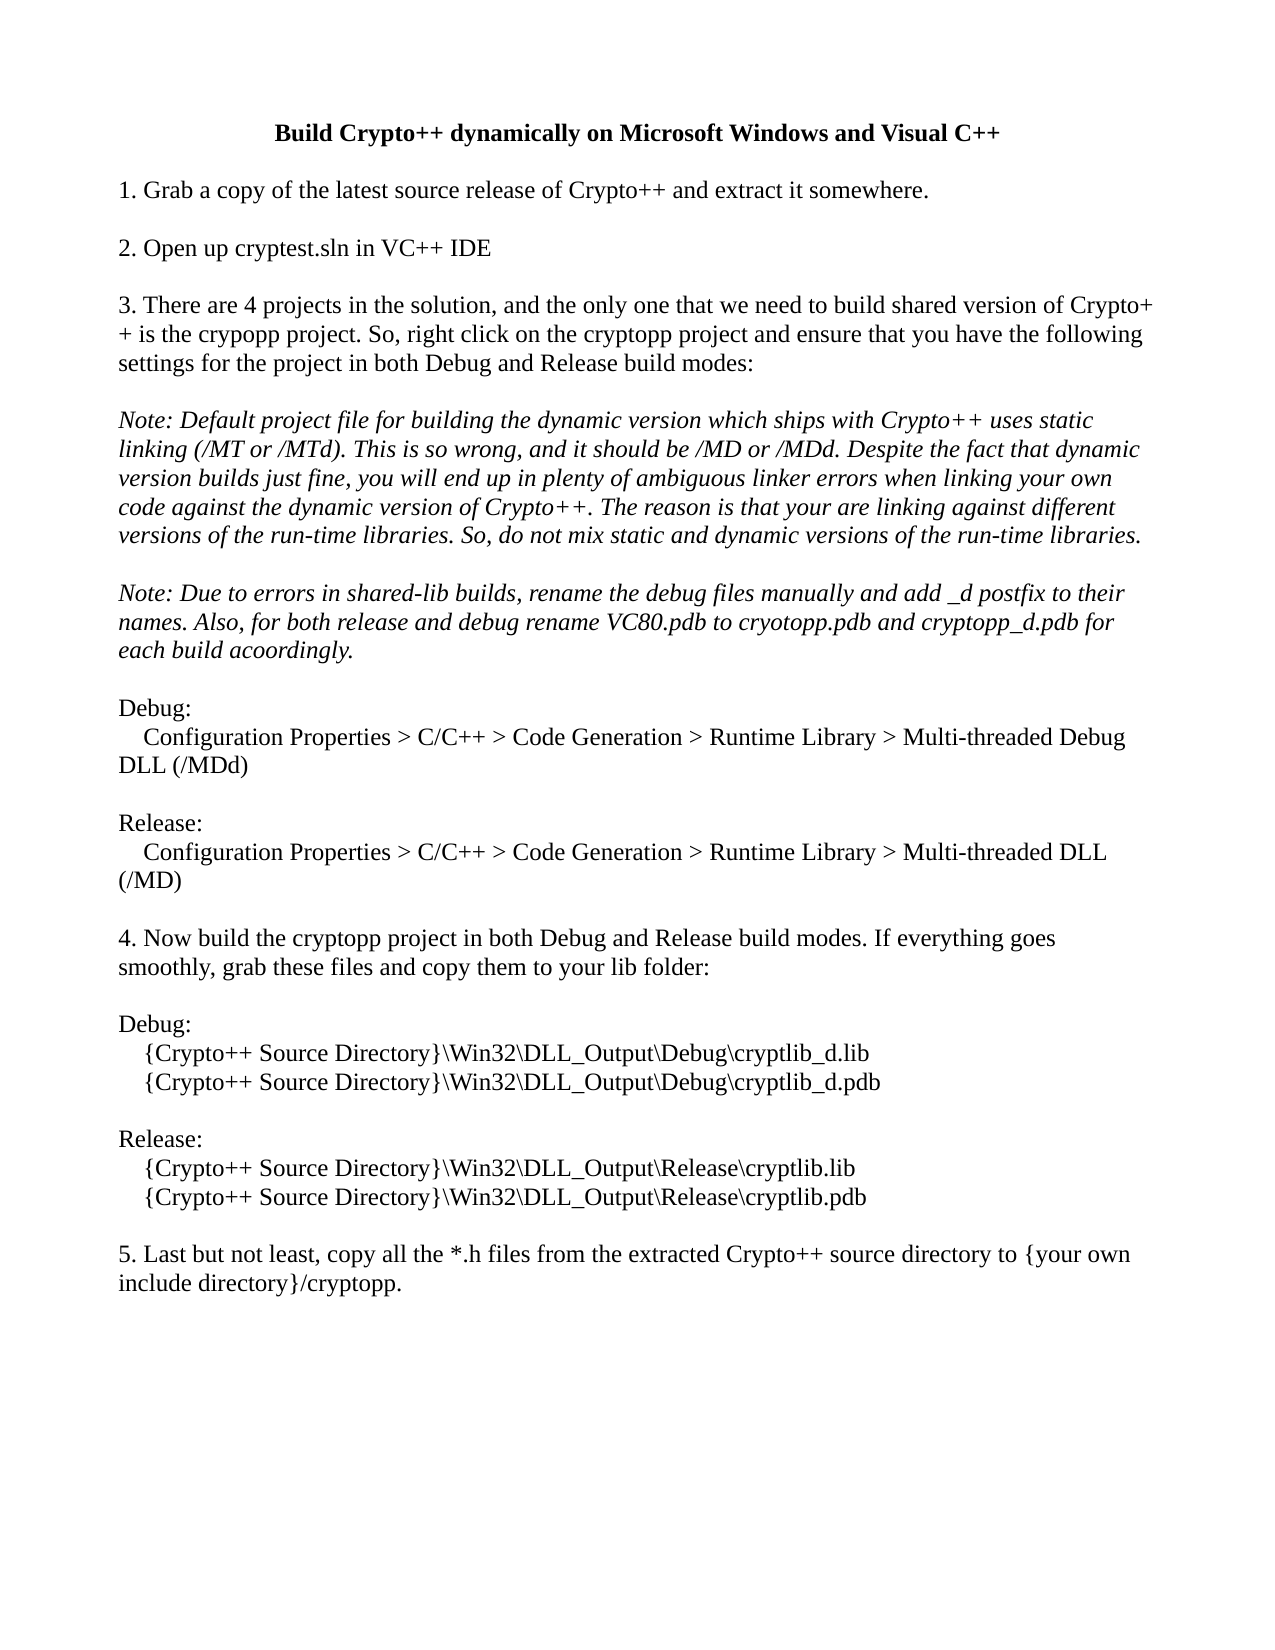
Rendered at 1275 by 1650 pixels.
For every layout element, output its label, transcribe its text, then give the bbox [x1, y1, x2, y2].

text Release: [118, 1124, 1157, 1153]
text 3. There are 4 projects in the solution, and the only one that we need to build shared version of Crypto++ is the crypopp project. So, right click on the cryptopp project and ensure that you have the following settings for the project in both Debug and Release build modes: [118, 291, 1157, 377]
text 5. Last but not least, copy all the *.h files from the extracted Crypto++ source directory to {your own include directory}/cryptopp. [118, 1239, 1157, 1297]
text 2. Open up cryptest.sln in VC++ IDE [118, 233, 1157, 262]
text Debug: [118, 693, 1157, 722]
text Note: Due to errors in shared-lib builds, rename the debug files manually and add _d postfix to their names. Also, for both release and debug rename VC80.pdb to cryotopp.pdb and cryptopp_d.pdb for each build acoordingly. [118, 578, 1157, 664]
text Debug: [118, 1009, 1157, 1038]
text Configuration Properties > C/C++ > Code Generation > Runtime Library > Multi-threaded Debug DLL (/MDd) [118, 722, 1157, 779]
text {Crypto++ Source Directory}\Win32\DLL_Output\Debug\cryptlib_d.lib [118, 1038, 1157, 1067]
text {Crypto++ Source Directory}\Win32\DLL_Output\Debug\cryptlib_d.pdb [118, 1067, 1157, 1096]
text Release: [118, 808, 1157, 837]
text Build Crypto++ dynamically on Microsoft Windows and Visual C++ [118, 118, 1157, 147]
text 4. Now build the cryptopp project in both Debug and Release build modes. If everything goes smoothly, grab these files and copy them to your lib folder: [118, 923, 1157, 981]
text Note: Default project file for building the dynamic version which ships with Crypto++ uses static linking (/MT or /MTd). This is so wrong, and it should be /MD or /MDd. Despite the fact that dynamic version builds just fine, you will end up in plenty of ambiguous linker errors when linking your own code against the dynamic version of Crypto++. The reason is that your are linking against different versions of the run-time libraries. So, do not mix static and dynamic versions of the run-time libraries. [118, 406, 1157, 549]
text 1. Grab a copy of the latest source release of Crypto++ and extract it somewhere. [118, 176, 1157, 204]
text {Crypto++ Source Directory}\Win32\DLL_Output\Release\cryptlib.pdb [118, 1182, 1157, 1211]
text Configuration Properties > C/C++ > Code Generation > Runtime Library > Multi-threaded DLL (/MD) [118, 837, 1157, 894]
text {Crypto++ Source Directory}\Win32\DLL_Output\Release\cryptlib.lib [118, 1153, 1157, 1182]
